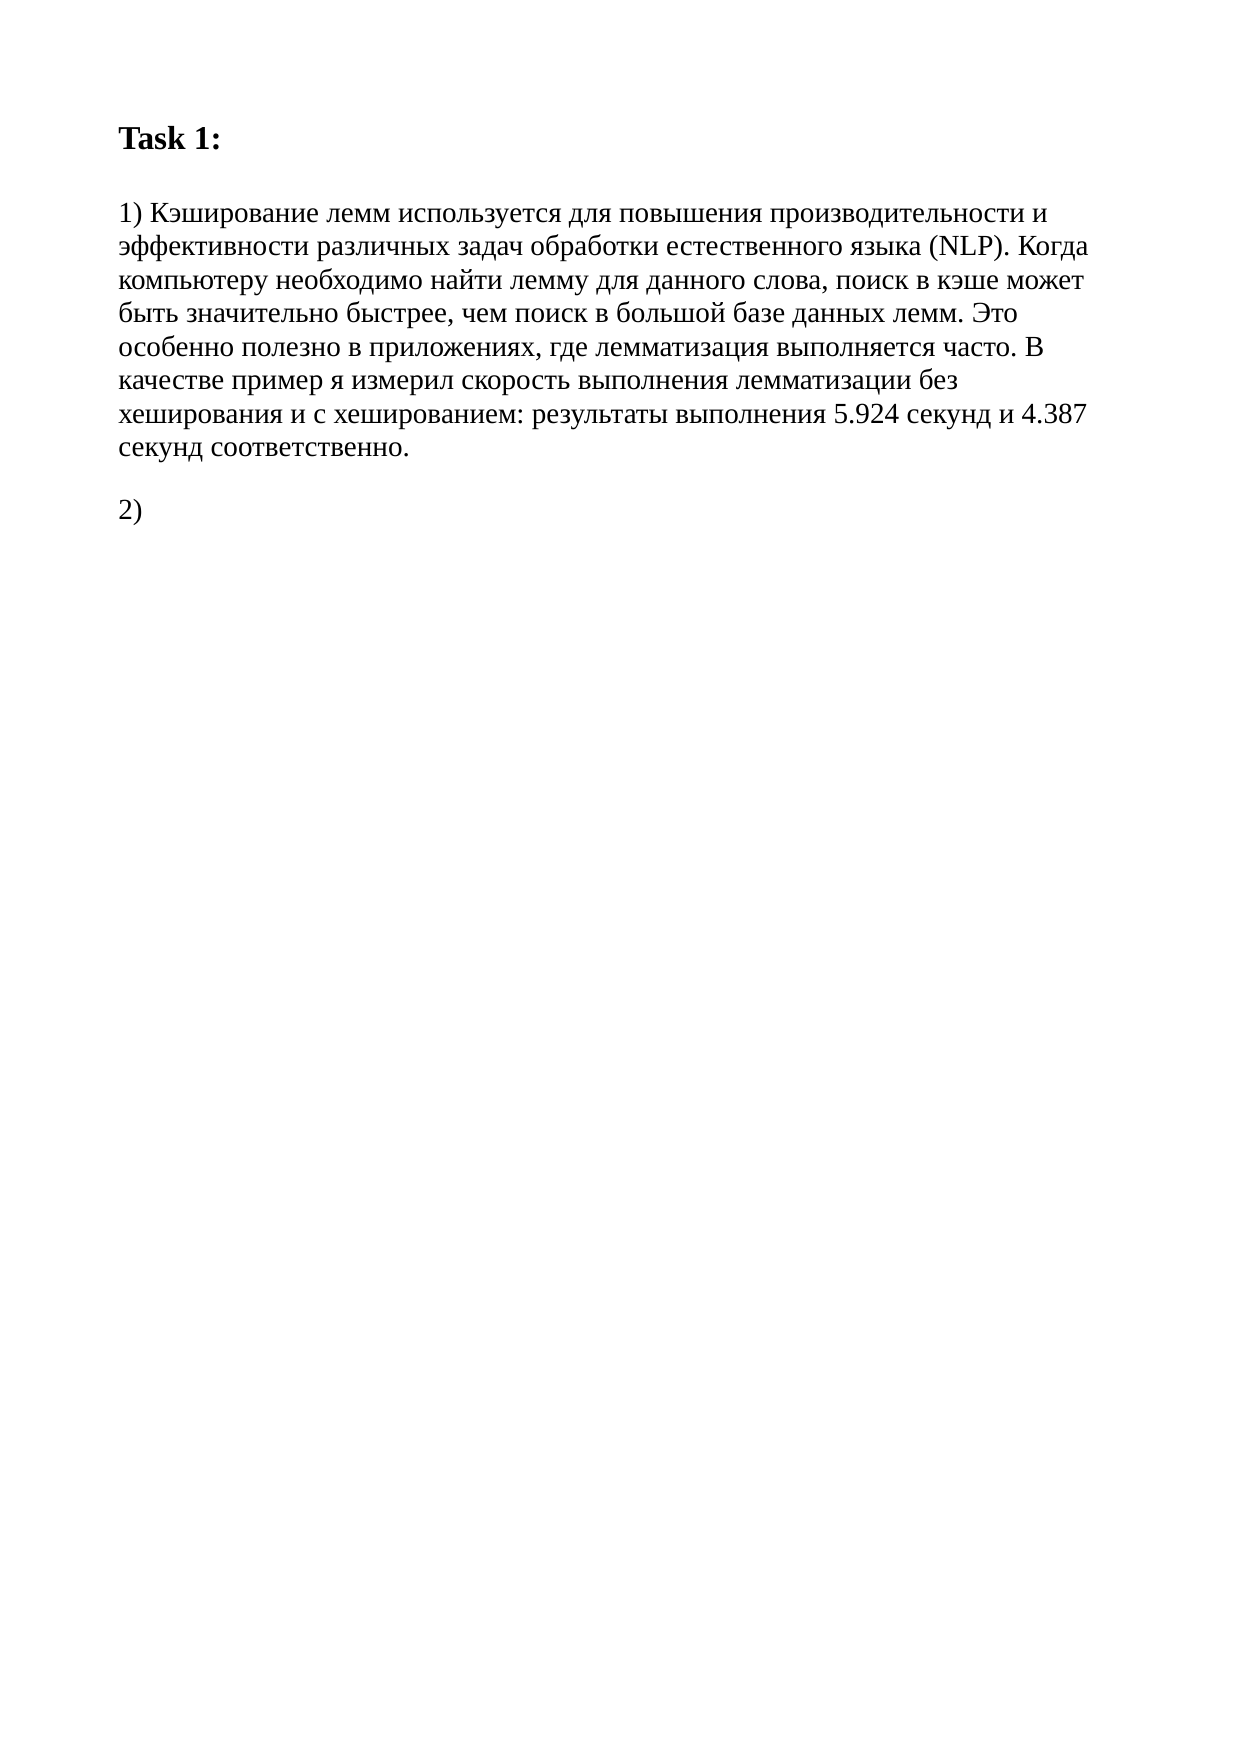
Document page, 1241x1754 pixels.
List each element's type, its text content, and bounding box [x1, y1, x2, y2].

text Task 1: [118, 118, 1122, 156]
text 1) Кэширование лемм используется для повышения производительности и эффективности различных задач обработки естественного языка (NLP). Когда компьютеру необходимо найти лемму для данного слова, поиск в кэше может быть значительно быстрее, чем поиск в большой базе данных лемм. Это особенно полезно в приложениях, где лемматизация выполняется часто. В качестве пример я измерил скорость выполнения лемматизации без хеширования и с хешированием: результаты выполнения 5.924 секунд и 4.387 секунд соответственно. [118, 195, 1122, 463]
text 2) [118, 492, 1122, 525]
